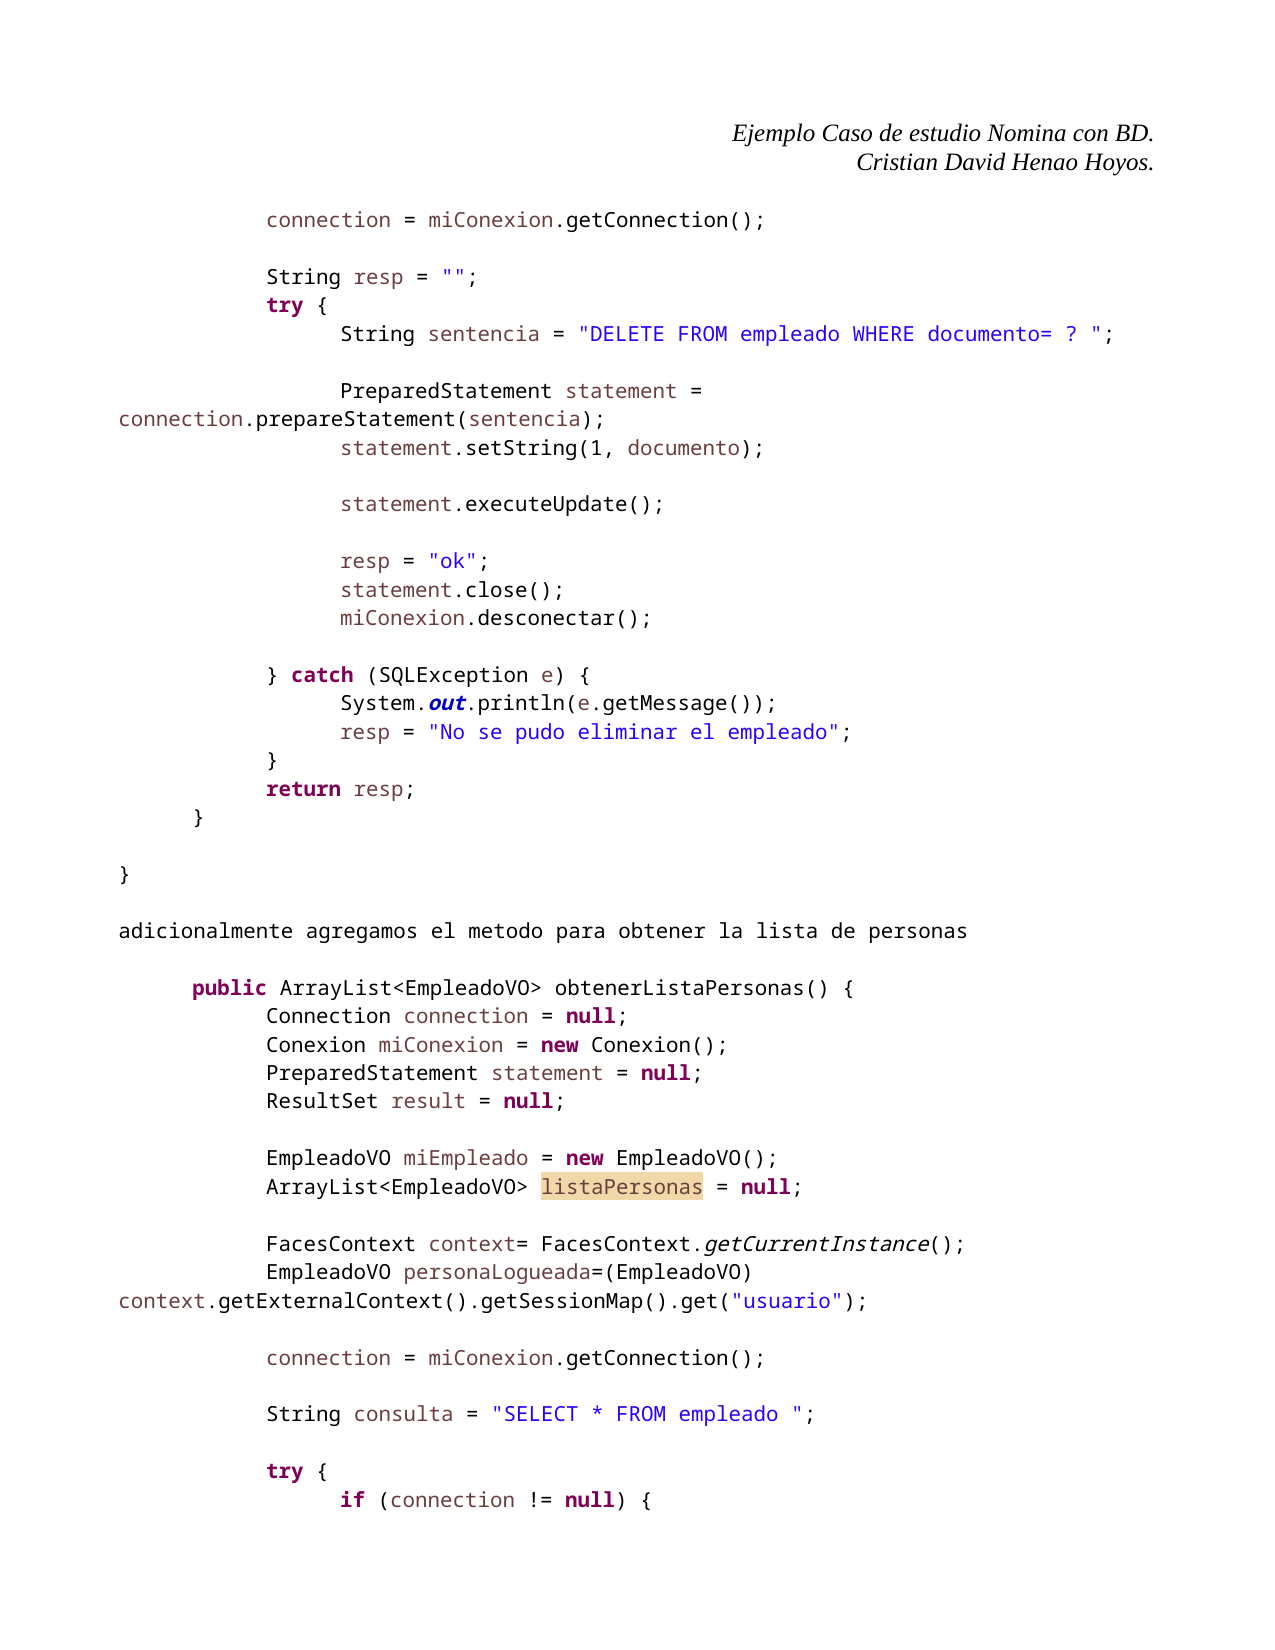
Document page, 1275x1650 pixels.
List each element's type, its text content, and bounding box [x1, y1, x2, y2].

text connection = miConexion.getConnection(); [118, 205, 1157, 233]
text System.out.println(e.getMessage()); [118, 688, 1157, 717]
text if (connection != null) { [118, 1485, 1157, 1513]
text statement.executeUpdate(); [118, 489, 1157, 518]
text connection = miConexion.getConnection(); [118, 1343, 1157, 1371]
text EmpleadoVO personaLogueada=(EmpleadoVO) context.getExternalContext().getSessionMap().get("usuario"); [118, 1257, 1157, 1314]
text PreparedStatement statement = connection.prepareStatement(sentencia); [118, 376, 1157, 433]
text ResultSet result = null; [118, 1087, 1157, 1115]
text public ArrayList<EmpleadoVO> obtenerListaPersonas() { [118, 973, 1157, 1001]
text } [118, 745, 1157, 774]
text try { [118, 290, 1157, 319]
text resp = "No se pudo eliminar el empleado"; [118, 717, 1157, 745]
text resp = "ok"; [118, 546, 1157, 575]
text statement.close(); [118, 575, 1157, 603]
text Conexion miConexion = new Conexion(); [118, 1030, 1157, 1058]
text String consulta = "SELECT * FROM empleado "; [118, 1399, 1157, 1428]
text } [118, 802, 1157, 831]
text try { [118, 1456, 1157, 1485]
text } catch (SQLException e) { [118, 660, 1157, 688]
text return resp; [118, 774, 1157, 802]
text statement.setString(1, documento); [118, 433, 1157, 461]
text String resp = ""; [118, 262, 1157, 290]
text FacesContext context= FacesContext.getCurrentInstance(); [118, 1229, 1157, 1257]
text PreparedStatement statement = null; [118, 1058, 1157, 1087]
text miConexion.desconectar(); [118, 603, 1157, 632]
text adicionalmente agregamos el metodo para obtener la lista de personas [118, 916, 1157, 944]
text EmpleadoVO miEmpleado = new EmpleadoVO(); [118, 1143, 1157, 1172]
text Connection connection = null; [118, 1001, 1157, 1030]
text String sentencia = "DELETE FROM empleado WHERE documento= ? "; [118, 319, 1157, 347]
text ArrayList<EmpleadoVO> listaPersonas = null; [118, 1172, 1157, 1200]
text } [118, 859, 1157, 888]
